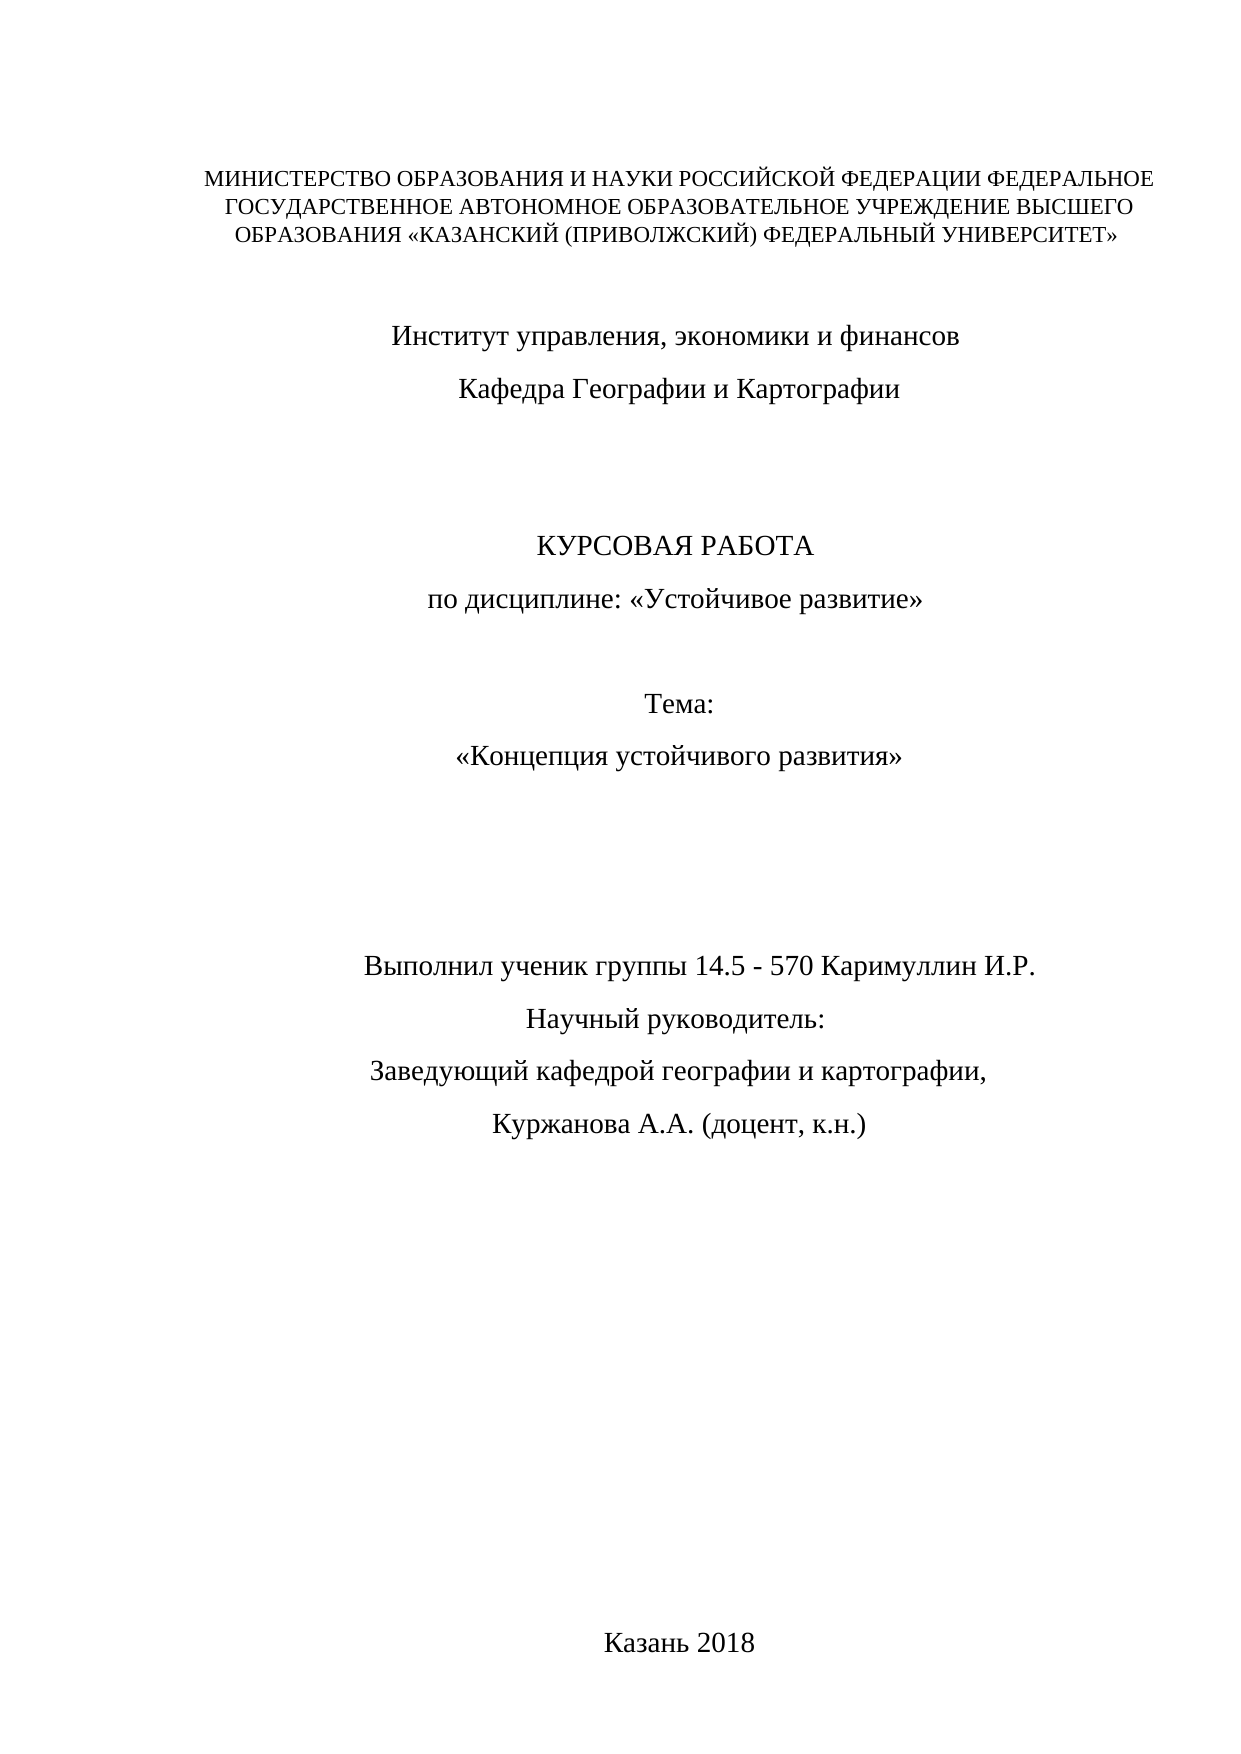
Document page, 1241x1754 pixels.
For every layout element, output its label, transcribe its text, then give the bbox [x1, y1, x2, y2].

text «Концепция устойчивого развития» [177, 738, 1181, 772]
text Институт управления, экономики и финансов [177, 318, 1181, 352]
text МИНИСТЕРСТВО ОБРАЗОВАНИЯ И НАУКИ РОССИЙСКОЙ ФЕДЕРАЦИИ ФЕДЕРАЛЬНОЕ ГОСУДАРСТВЕННОЕ АВТОНОМНОЕ ОБРАЗОВАТЕЛЬНОЕ УЧРЕЖДЕНИЕ ВЫСШЕГО ОБРАЗОВАНИЯ «КАЗАНСКИЙ (ПРИВОЛЖСКИЙ) ФЕДЕРАЛЬНЫЙ УНИВЕРСИТЕТ» [177, 165, 1181, 247]
text по дисциплине: «Устойчивое развитие» [177, 581, 1181, 614]
text Заведующий кафедрой географии и картографии, [177, 1053, 1181, 1087]
text Научный руководитель: [177, 1001, 1181, 1034]
text КУРСОВАЯ РАБОТА [177, 528, 1181, 562]
text Тема: [177, 686, 1181, 719]
text Казань 2018 [177, 1625, 1181, 1658]
text Куржанова А.А. (доцент, к.н.) [177, 1106, 1181, 1139]
text Выполнил ученик группы 14.5 - 570 Каримуллин И.Р. [177, 948, 1181, 982]
text Кафедра Географии и Картографии [177, 371, 1181, 404]
